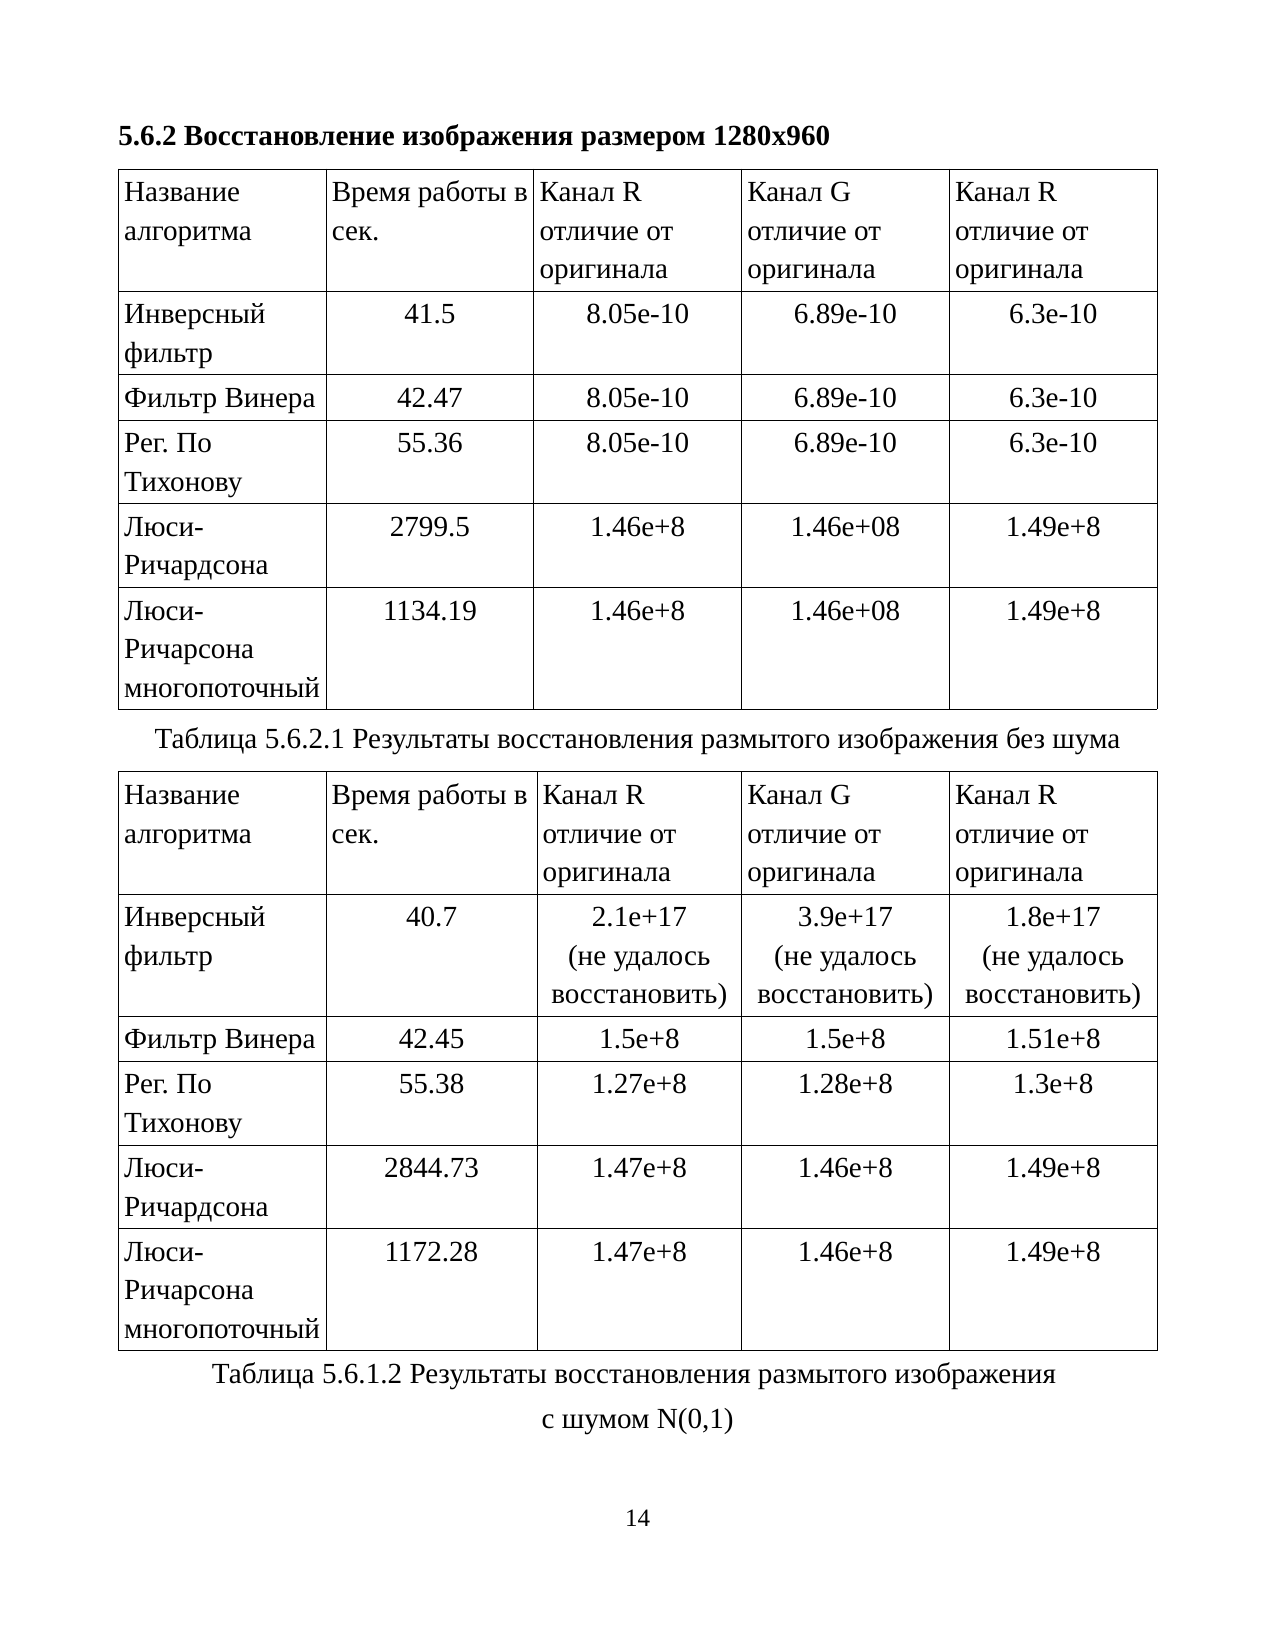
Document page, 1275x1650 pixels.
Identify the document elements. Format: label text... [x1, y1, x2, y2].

text с шумом N(0,1) [118, 1401, 1157, 1434]
table_cell 6.3e-10 [950, 375, 1157, 419]
table_cell 1.8e+17 (не удалось восстановить) [950, 895, 1157, 1016]
table_header Канал G отличие от оригинала [742, 772, 949, 893]
table_cell 8.05e-10 [534, 292, 741, 374]
table_header Канал R отличие от оригинала [538, 772, 741, 893]
table_cell Рег. По Тихонову [119, 1062, 326, 1144]
table_header Канал R отличие от оригинала [950, 170, 1157, 291]
text Таблица 5.6.1.2 Результаты восстановления размытого изображения [118, 1356, 1157, 1390]
table_cell 1.49e+8 [950, 588, 1157, 709]
table_cell Инверсный фильтр [119, 895, 326, 1016]
text 5.6.2 Восстановление изображения размером 1280x960 [118, 118, 1157, 152]
table_cell 1.51e+8 [950, 1017, 1157, 1061]
table_cell 6.89e-10 [742, 292, 949, 374]
table_cell 1172.28 [327, 1229, 537, 1350]
table_cell 1.49e+8 [950, 1229, 1157, 1350]
table_cell 42.47 [327, 375, 533, 419]
table_cell 1.5e+8 [538, 1017, 741, 1061]
table_cell 1.28e+8 [742, 1062, 949, 1144]
table_cell 41.5 [327, 292, 533, 374]
table_cell 1.3e+8 [950, 1062, 1157, 1144]
table_cell Люси-Ричардсона [119, 504, 326, 587]
table_cell Фильтр Винера [119, 1017, 326, 1061]
table_header Канал R отличие от оригинала [950, 772, 1157, 893]
table_cell 1.49e+8 [950, 1146, 1157, 1228]
table_cell Рег. По Тихонову [119, 421, 326, 503]
table_cell Люси-Ричарсона многопоточный [119, 1229, 326, 1350]
table_cell 1.49e+8 [950, 504, 1157, 587]
table_cell 1.46e+8 [534, 588, 741, 709]
table_cell 55.38 [327, 1062, 537, 1144]
table_cell 2799.5 [327, 504, 533, 587]
table_cell 6.3e-10 [950, 292, 1157, 374]
table_cell Инверсный фильтр [119, 292, 326, 374]
table_header Канал R отличие от оригинала [534, 170, 741, 291]
table_cell 6.89e-10 [742, 421, 949, 503]
table_cell 1134.19 [327, 588, 533, 709]
table_cell 1.5e+8 [742, 1017, 949, 1061]
text Таблица 5.6.2.1 Результаты восстановления размытого изображения без шума [118, 721, 1157, 754]
table_cell 3.9e+17 (не удалось восстановить) [742, 895, 949, 1016]
table_header Название алгоритма [119, 772, 326, 893]
table_cell 1.46e+08 [742, 588, 949, 709]
table_cell 40.7 [327, 895, 537, 1016]
table_cell 2844.73 [327, 1146, 537, 1228]
table_header Время работы в сек. [327, 170, 533, 291]
table_cell 8.05e-10 [534, 421, 741, 503]
table_cell Фильтр Винера [119, 375, 326, 419]
table_cell 1.27e+8 [538, 1062, 741, 1144]
table_cell Люси-Ричарсона многопоточный [119, 588, 326, 709]
table_cell 42.45 [327, 1017, 537, 1061]
table_cell 8.05e-10 [534, 375, 741, 419]
table_header Время работы в сек. [327, 772, 537, 893]
table_cell 1.47e+8 [538, 1229, 741, 1350]
table_header Название алгоритма [119, 170, 326, 291]
table_header Канал G отличие от оригинала [742, 170, 949, 291]
table_cell 1.46e+8 [534, 504, 741, 587]
table_cell Люси-Ричардсона [119, 1146, 326, 1228]
table_cell 1.46e+8 [742, 1229, 949, 1350]
table_cell 55.36 [327, 421, 533, 503]
table_cell 6.89e-10 [742, 375, 949, 419]
table_cell 1.46e+8 [742, 1146, 949, 1228]
table_cell 1.47e+8 [538, 1146, 741, 1228]
table_cell 6.3e-10 [950, 421, 1157, 503]
table_cell 2.1e+17 (не удалось восстановить) [538, 895, 741, 1016]
table_cell 1.46e+08 [742, 504, 949, 587]
